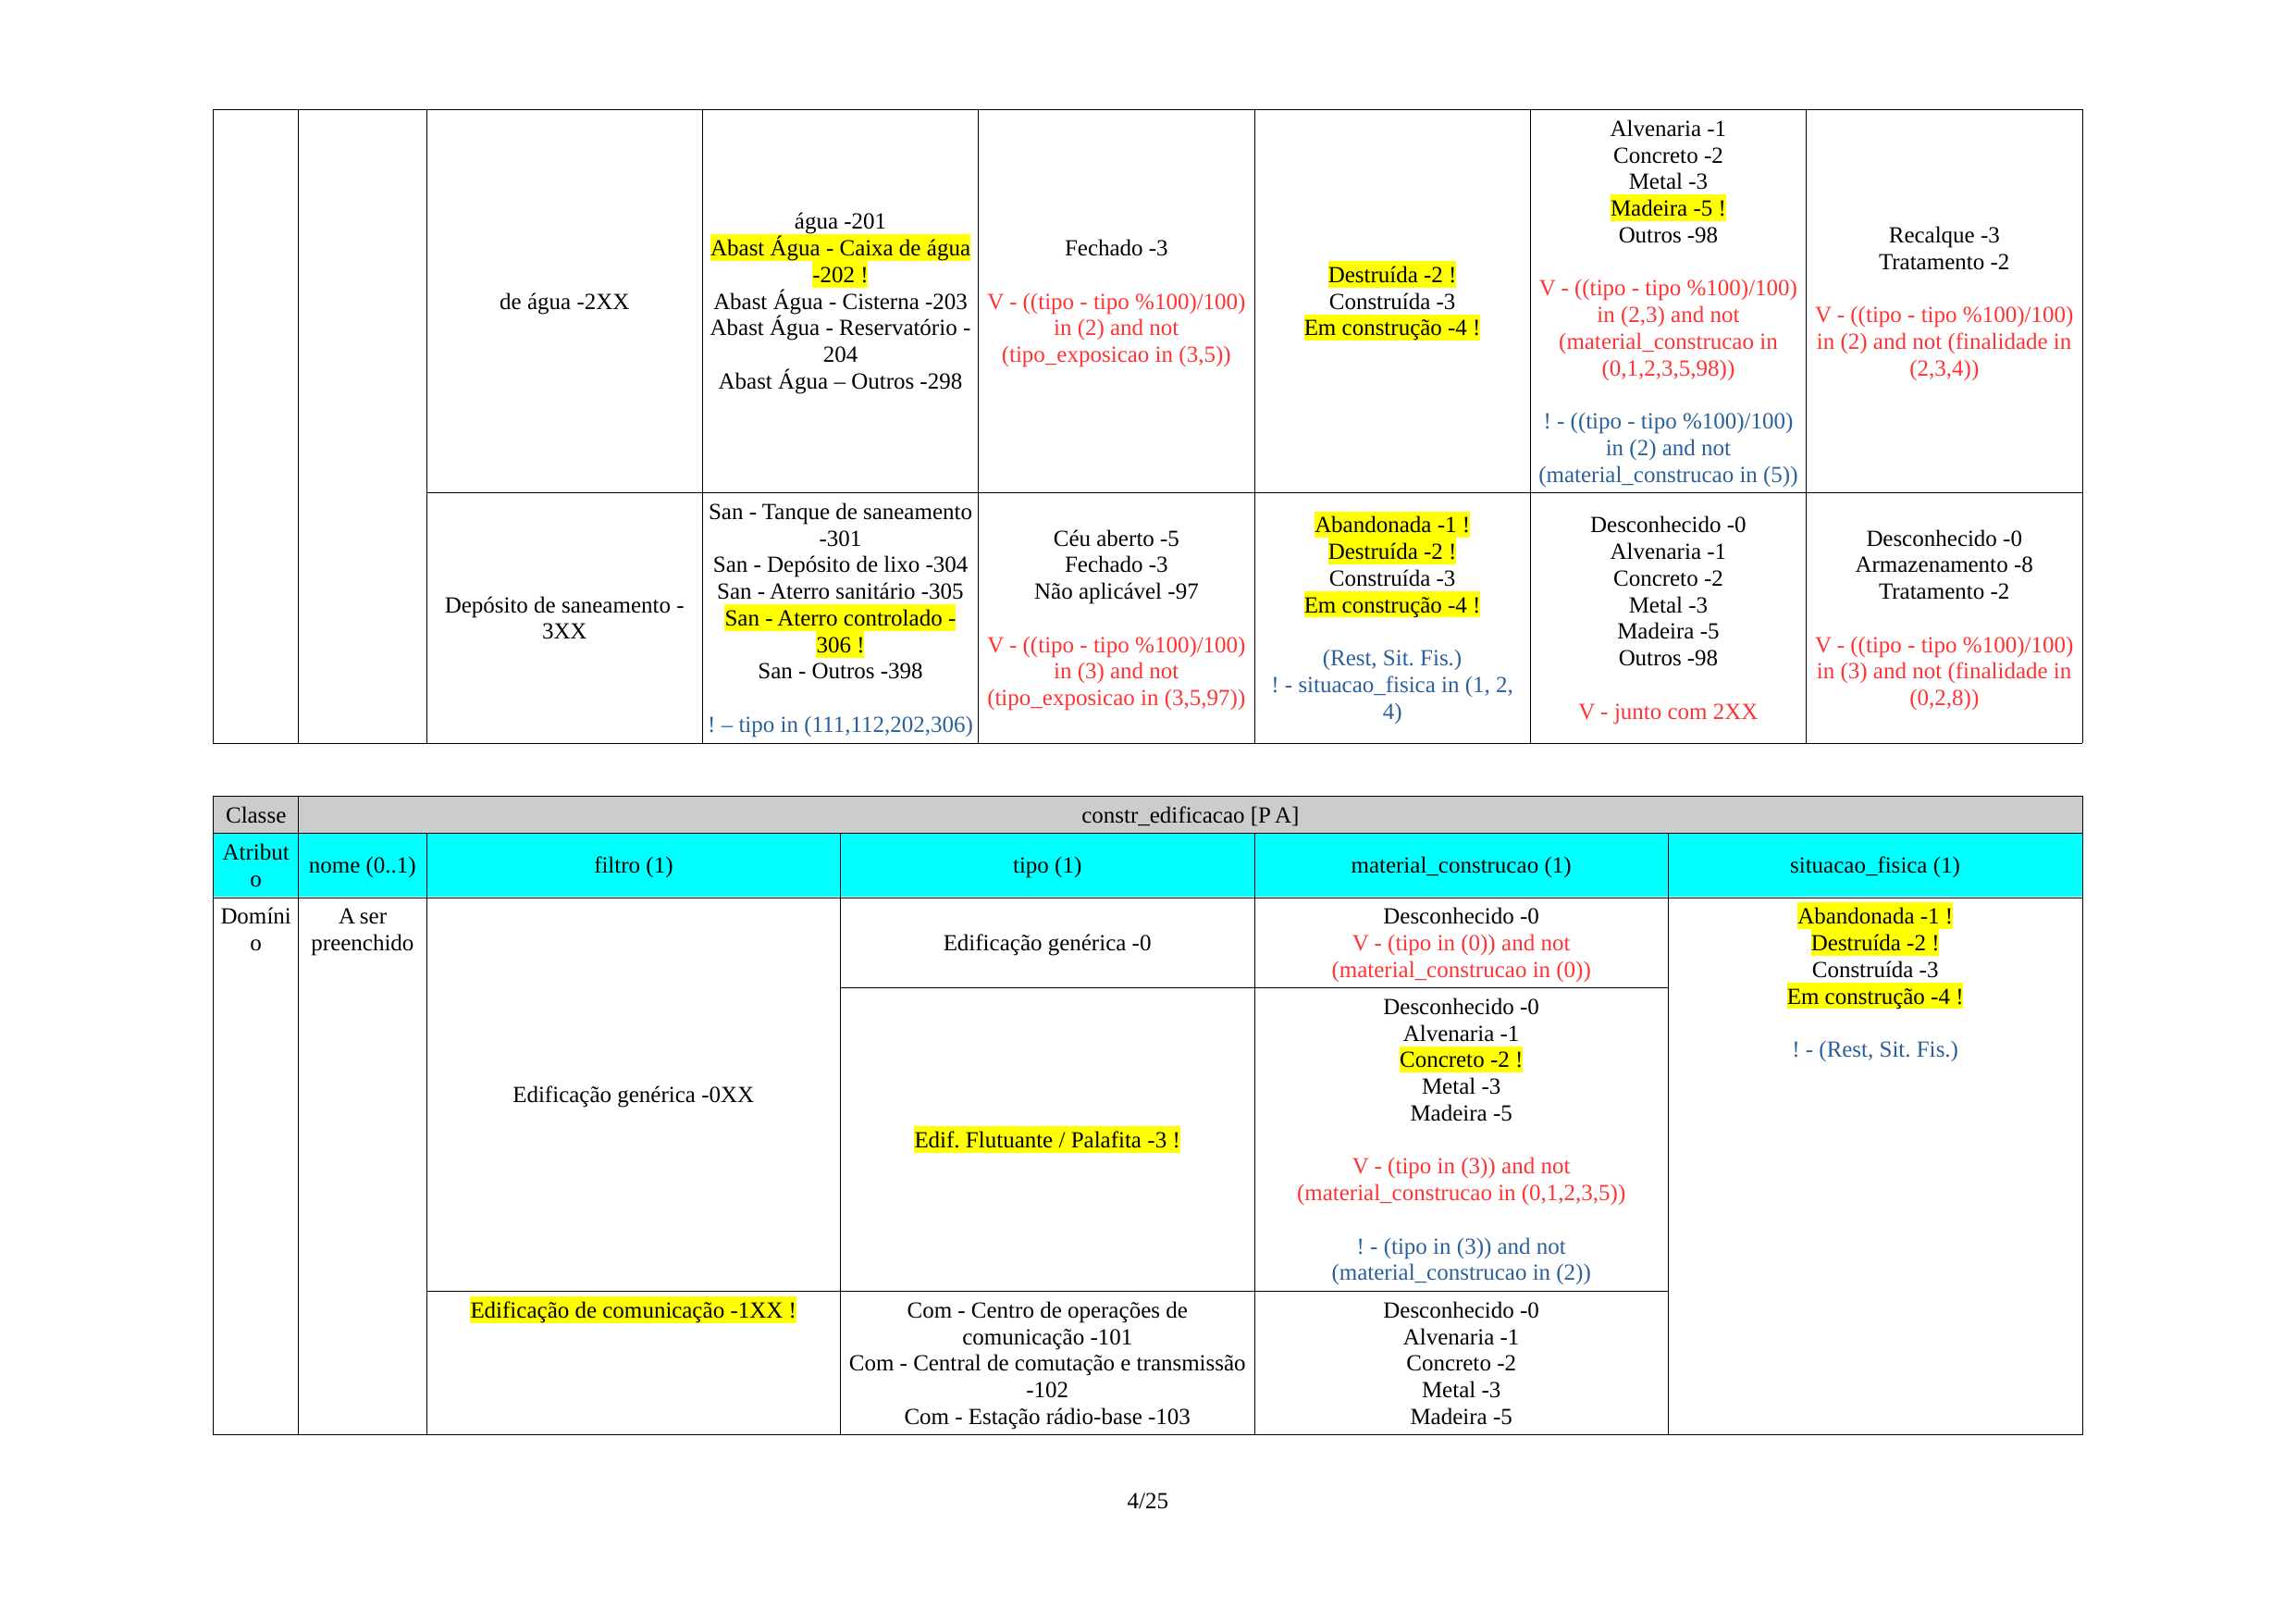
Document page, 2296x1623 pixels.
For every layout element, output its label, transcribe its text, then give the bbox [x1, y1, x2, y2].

table_cell Atributo [214, 834, 298, 897]
table_cell San - Tanque de saneamento -301 San - Depósito de lixo -304 San - Aterro sanitário -305 San - Aterro controlado -306 ! San - Outros -398 ! – tipo in (111,112,202,306) [703, 493, 978, 742]
table_cell Edif. Flutuante / Palafita -3 ! [841, 988, 1254, 1291]
table_cell Domínio [214, 898, 298, 1434]
table_cell [214, 110, 298, 742]
table_cell Fechado -3 V - ((tipo - tipo %100)/100) in (2) and not (tipo_exposicao in (3,5)) [979, 110, 1254, 492]
table_cell filtro (1) [427, 834, 840, 897]
table_cell Abandonada -1 ! Destruída -2 ! Construída -3 Em construção -4 ! (Rest, Sit. Fis.) ! - situacao_fisica in (1, 2, 4) [1255, 493, 1530, 742]
table_header Classe [214, 797, 298, 833]
table_cell Recalque -3 Tratamento -2 V - ((tipo - tipo %100)/100) in (2) and not (finalidade in (2,3,4)) [1807, 110, 2082, 492]
table_cell Desconhecido -0 Alvenaria -1 Concreto -2 Metal -3 Madeira -5 [1255, 1292, 1668, 1434]
table_cell água -201 Abast Água - Caixa de água -202 ! Abast Água - Cisterna -203 Abast Água - Reservatório -204 Abast Água – Outros -298 [703, 110, 978, 492]
table_cell tipo (1) [841, 834, 1254, 897]
table_cell Alvenaria -1 Concreto -2 Metal -3 Madeira -5 ! Outros -98 V - ((tipo - tipo %100)/100) in (2,3) and not (material_construcao in (0,1,2,3,5,98)) ! - ((tipo - tipo %100)/100) in (2) and not (material_construcao in (5)) [1531, 110, 1806, 492]
table_cell Com - Centro de operações de comunicação -101 Com - Central de comutação e transmissão -102 Com - Estação rádio-base -103 [841, 1292, 1254, 1434]
table_cell [299, 110, 426, 742]
table_cell Desconhecido -0 Alvenaria -1 Concreto -2 Metal -3 Madeira -5 Outros -98 V - junto com 2XX [1531, 493, 1806, 742]
table_cell Desconhecido -0 Alvenaria -1 Concreto -2 ! Metal -3 Madeira -5 V - (tipo in (3)) and not (material_construcao in (0,1,2,3,5)) ! - (tipo in (3)) and not (material_construcao in (2)) [1255, 988, 1668, 1291]
table_cell Edificação genérica -0 [841, 898, 1254, 987]
table_cell de água -2XX [427, 110, 702, 492]
table_cell Desconhecido -0 V - (tipo in (0)) and not (material_construcao in (0)) [1255, 898, 1668, 987]
table_cell Destruída -2 ! Construída -3 Em construção -4 ! [1255, 110, 1530, 492]
table_cell Abandonada -1 ! Destruída -2 ! Construída -3 Em construção -4 ! ! - (Rest, Sit. Fis.) [1669, 898, 2082, 1434]
table_header constr_edificacao [P A] [299, 797, 2082, 833]
table_cell Desconhecido -0 Armazenamento -8 Tratamento -2 V - ((tipo - tipo %100)/100) in (3) and not (finalidade in (0,2,8)) [1807, 493, 2082, 742]
table_cell Edificação genérica -0XX [427, 898, 840, 1291]
table_cell situacao_fisica (1) [1669, 834, 2082, 897]
table_cell A ser preenchido [299, 898, 426, 1434]
table_cell Depósito de saneamento -3XX [427, 493, 702, 742]
table_cell Edificação de comunicação -1XX ! [427, 1292, 840, 1434]
table_cell nome (0..1) [299, 834, 426, 897]
table_cell material_construcao (1) [1255, 834, 1668, 897]
table_cell Céu aberto -5 Fechado -3 Não aplicável -97 V - ((tipo - tipo %100)/100) in (3) and not (tipo_exposicao in (3,5,97)) [979, 493, 1254, 742]
